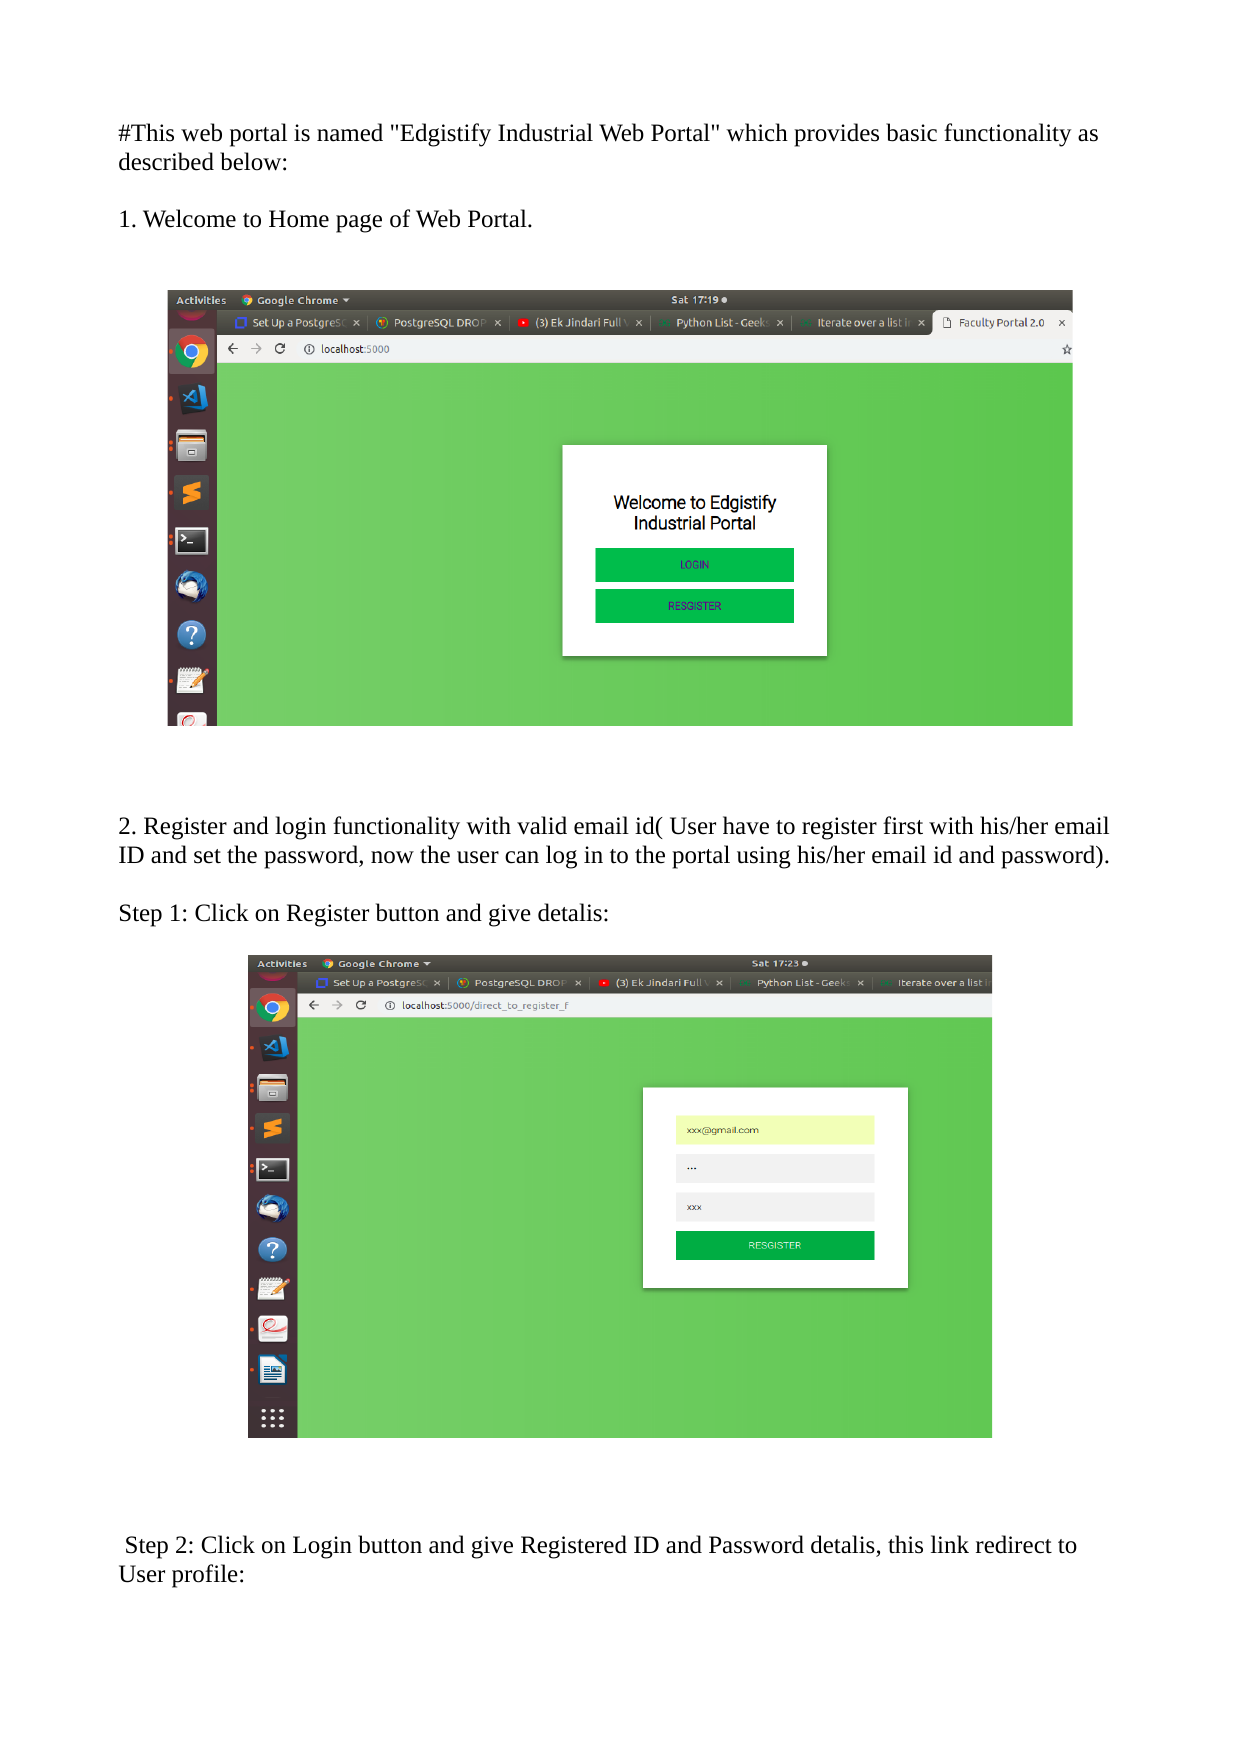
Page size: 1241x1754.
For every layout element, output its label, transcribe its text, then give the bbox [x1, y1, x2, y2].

picture [167, 290, 1073, 726]
picture [248, 955, 993, 1438]
text Step 1: Click on Register button and give detalis: [118, 898, 1122, 926]
text 2. Register and login functionality with valid email id( User have to register first with his/her email ID and set the password, now the user can log in to the portal using his/her email id and password). [118, 811, 1122, 869]
text #This web portal is named "Edgistify Industrial Web Portal" which provides basic functionality as described below: [118, 118, 1122, 176]
text 1. Welcome to Home page of Web Portal. [118, 204, 1122, 233]
text Step 2: Click on Login button and give Registered ID and Password detalis, this link redirect to User profile: [118, 1530, 1122, 1588]
